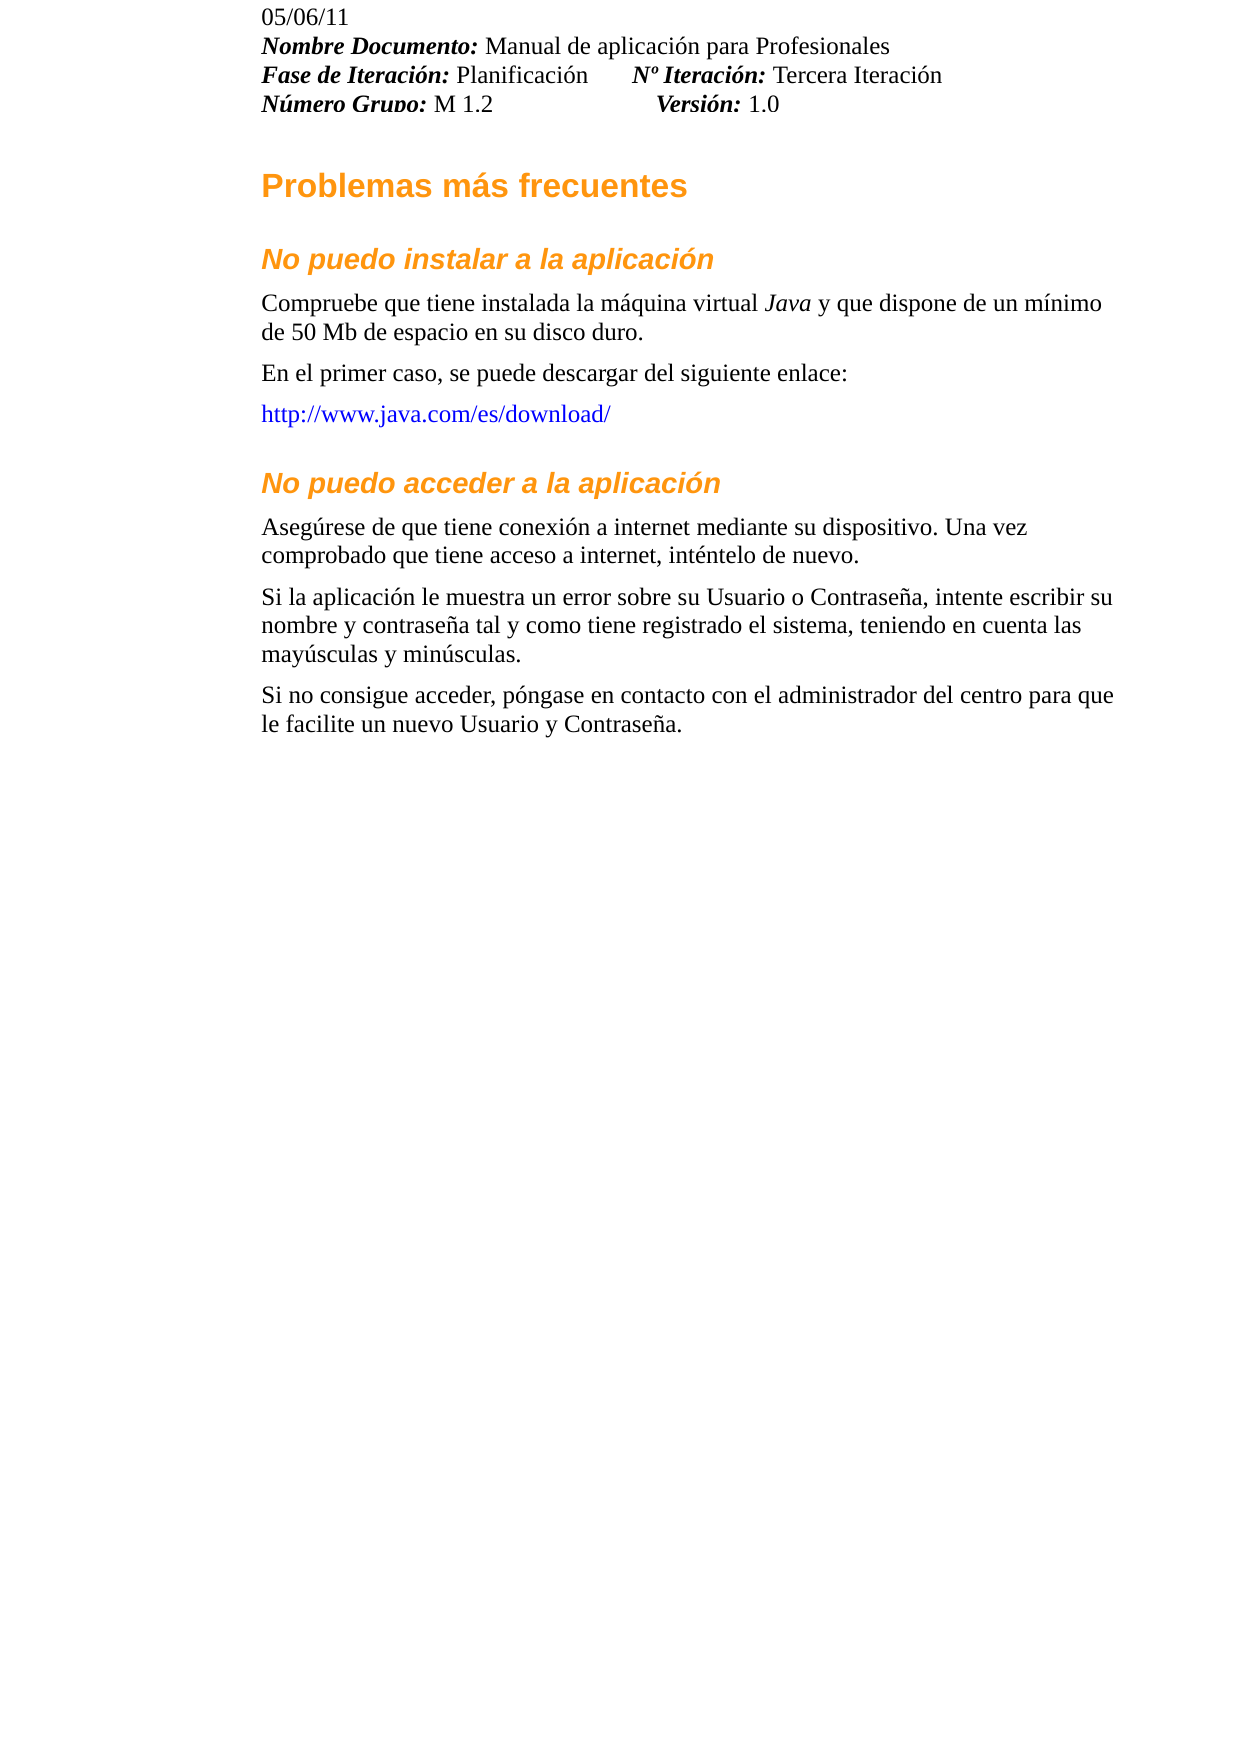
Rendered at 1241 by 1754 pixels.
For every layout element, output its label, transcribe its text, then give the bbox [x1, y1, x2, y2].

text Compruebe que tiene instalada la máquina virtual Java y que dispone de un mínimo de 50 Mb de espacio en su disco duro. [261, 288, 1122, 346]
subtitle No puedo acceder a la aplicación [261, 466, 1122, 499]
text Si no consigue acceder, póngase en contacto con el administrador del centro para que le facilite un nuevo Usuario y Contraseña. [261, 681, 1122, 738]
subtitle No puedo instalar a la aplicación [261, 242, 1122, 276]
text http://www.java.com/es/download/ [261, 399, 1122, 428]
text Asegúrese de que tiene conexión a internet mediante su dispositivo. Una vez comprobado que tiene acceso a internet, inténtelo de nuevo. [261, 512, 1122, 569]
text En el primer caso, se puede descargar del siguiente enlace: [261, 358, 1122, 387]
text Si la aplicación le muestra un error sobre su Usuario o Contraseña, intente escribir su nombre y contraseña tal y como tiene registrado el sistema, teniendo en cuenta las mayúsculas y minúsculas. [261, 582, 1122, 668]
subtitle Problemas más frecuentes [261, 166, 1122, 205]
